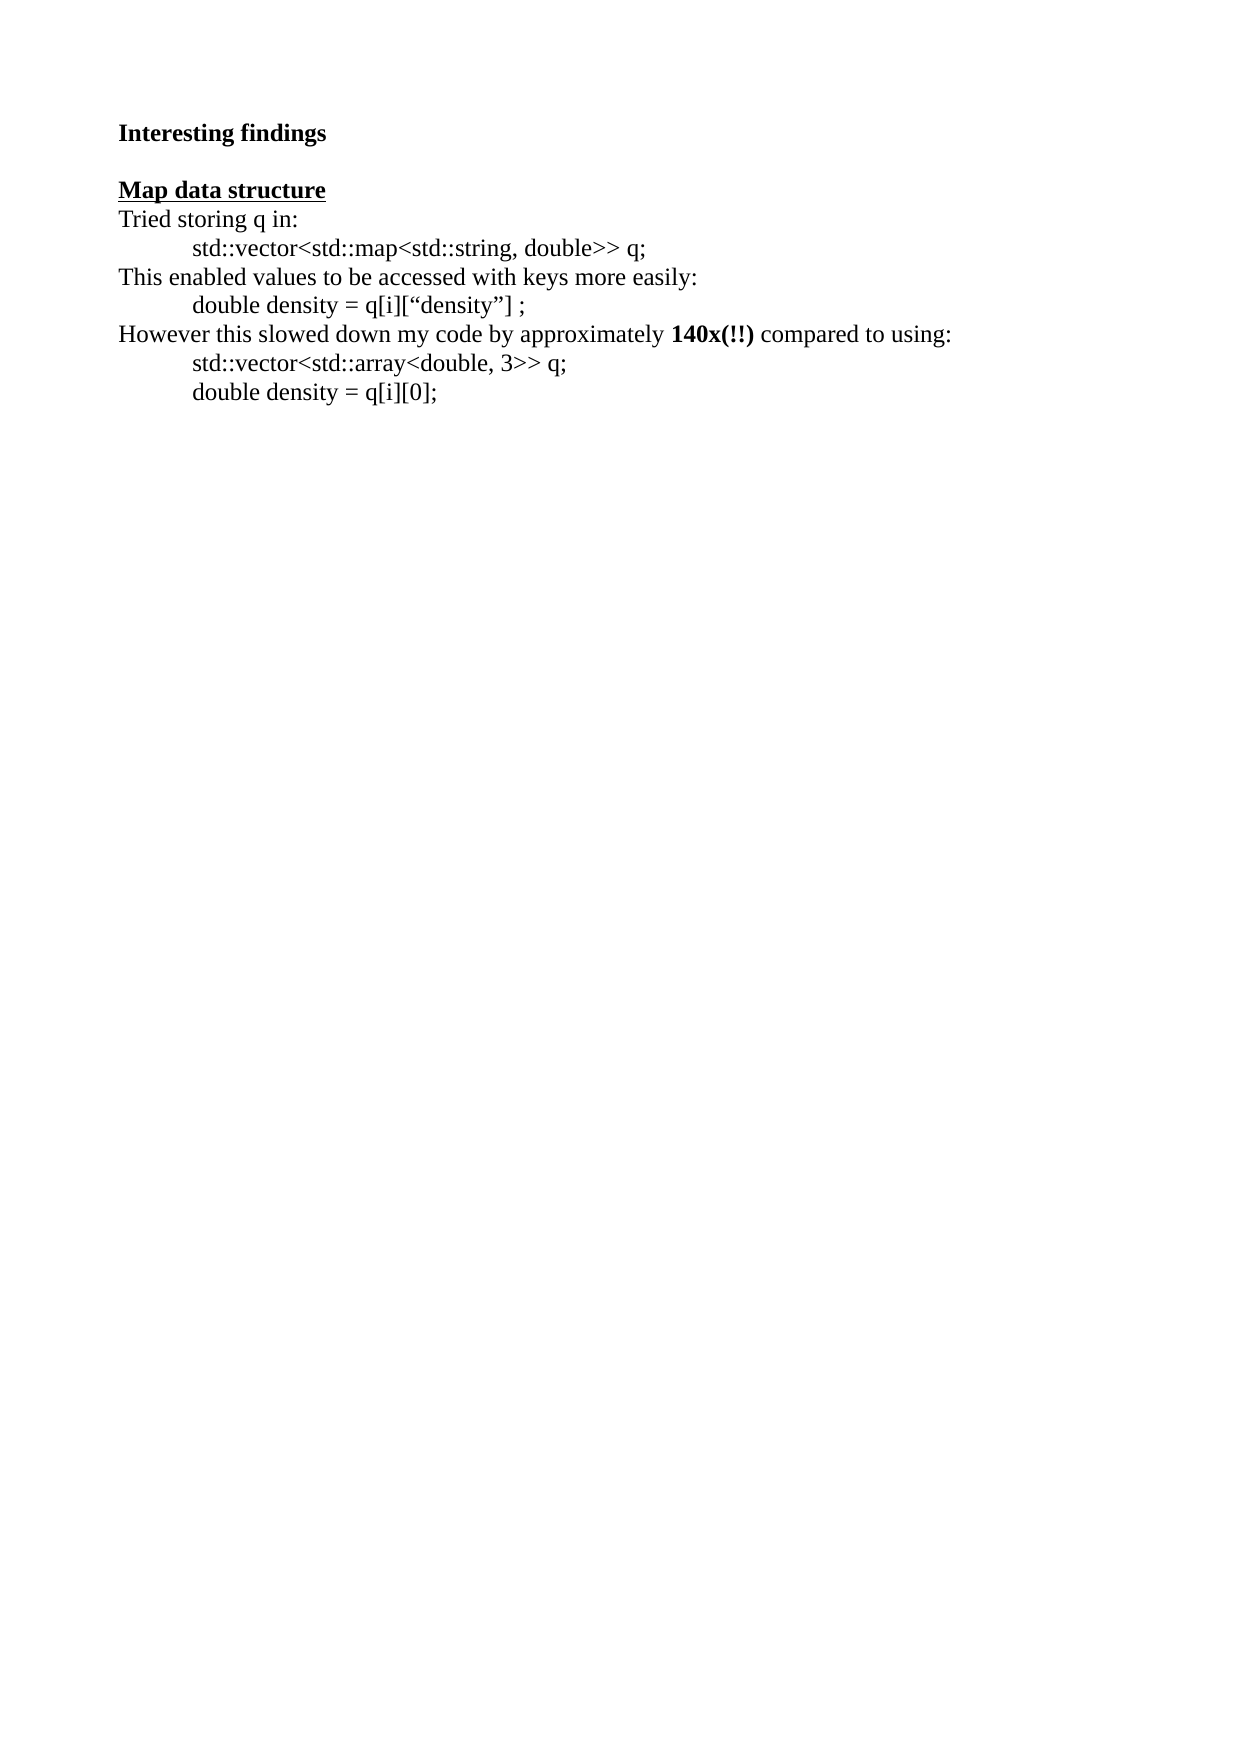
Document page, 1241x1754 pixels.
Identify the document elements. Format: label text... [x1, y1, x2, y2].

text Tried storing q in: [118, 204, 1122, 233]
text Map data structure [118, 176, 1122, 204]
text double density = q[i][“density”] ; [118, 291, 1122, 319]
text double density = q[i][0]; [118, 377, 1122, 406]
text This enabled values to be accessed with keys more easily: [118, 262, 1122, 291]
text Interesting findings [118, 118, 1122, 147]
text std::vector<std::array<double, 3>> q; [118, 348, 1122, 377]
text However this slowed down my code by approximately 140x(!!) compared to using: [118, 319, 1122, 348]
text std::vector<std::map<std::string, double>> q; [118, 233, 1122, 262]
